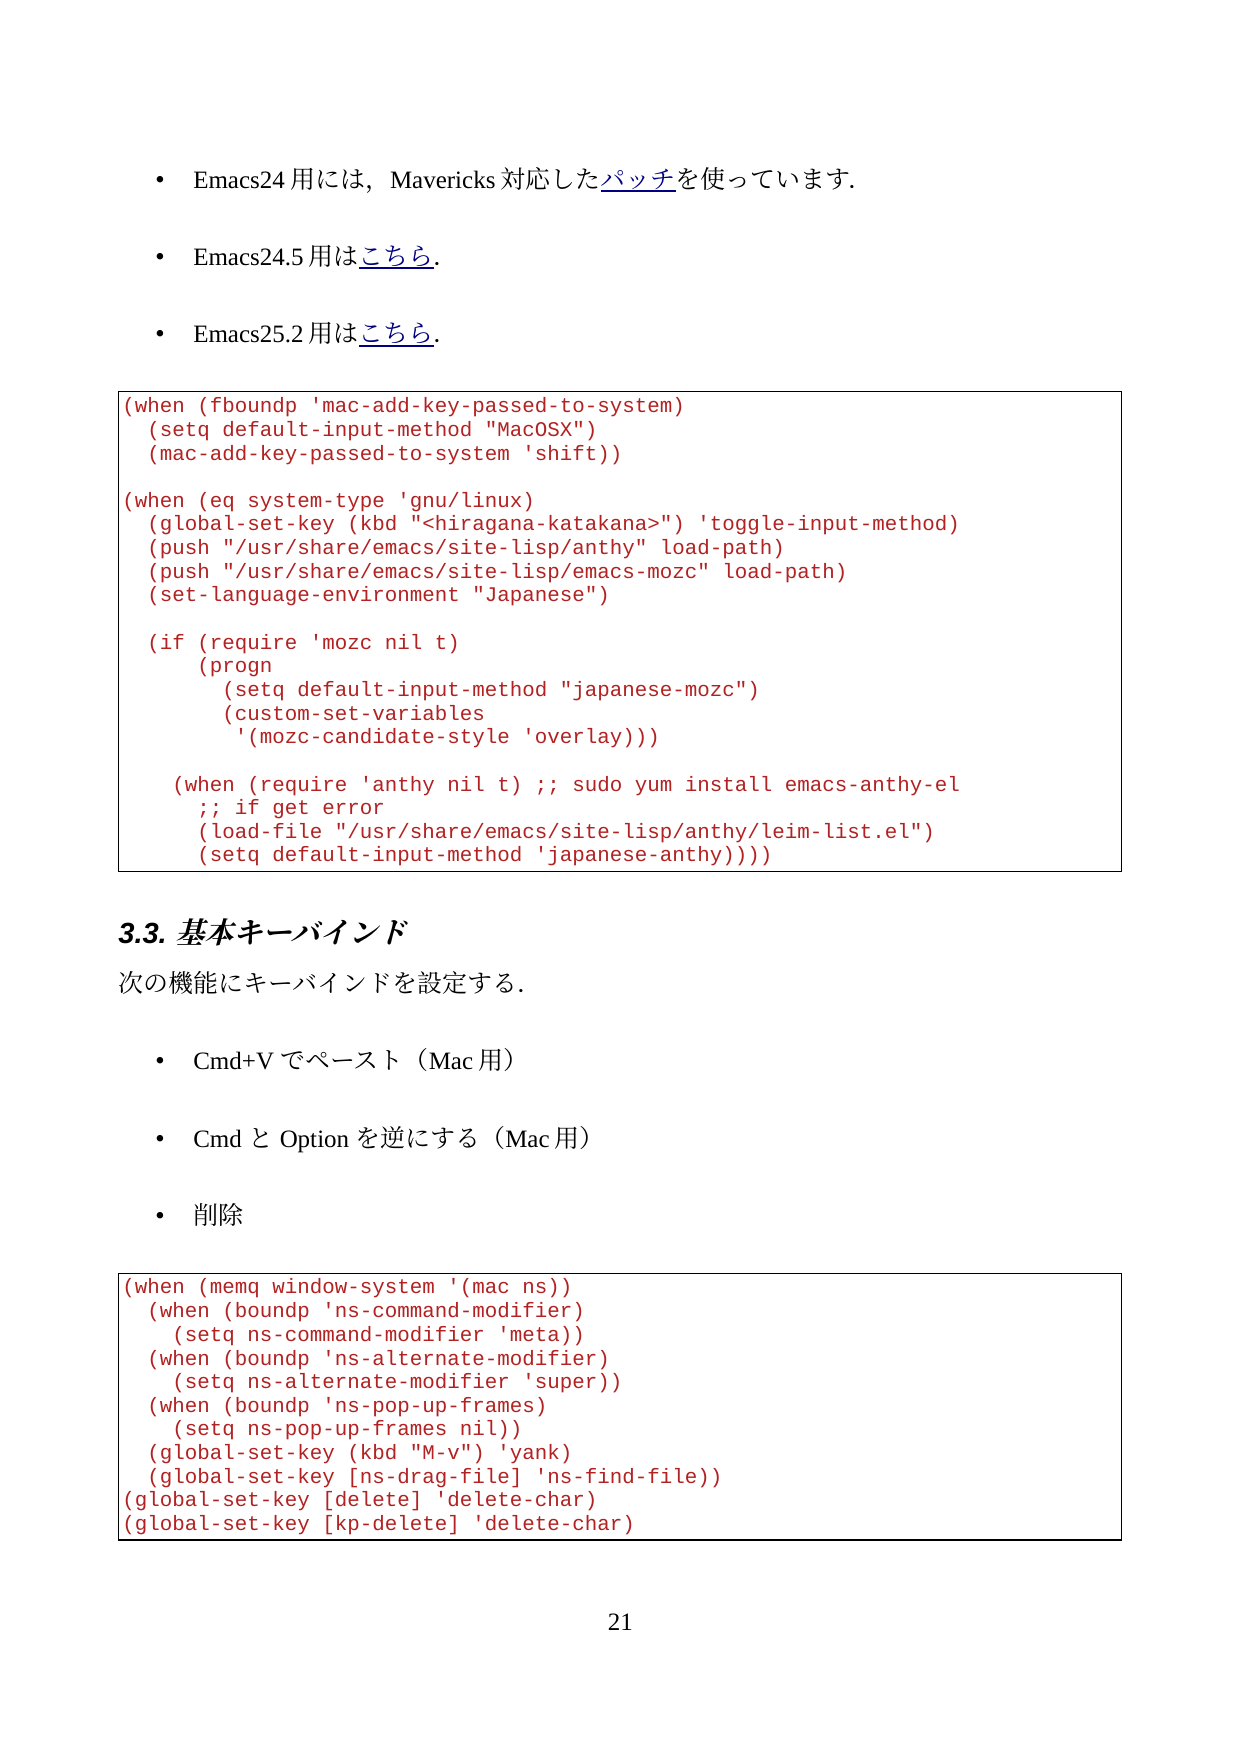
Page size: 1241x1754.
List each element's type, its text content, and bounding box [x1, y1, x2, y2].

list Emacs24用には，Mavericks対応したパッチを使っています． [156, 159, 1122, 224]
text (when (require 'anthy nil t) ;; sudo yum install emacs-anthy-el [119, 769, 1121, 793]
text (when (eq system-type 'gnu/linux) [119, 486, 1121, 509]
text (push "/usr/share/emacs/site-lisp/emacs-mozc" load-path) [119, 557, 1121, 580]
text (push "/usr/share/emacs/site-lisp/anthy" load-path) [119, 533, 1121, 557]
text (global-set-key (kbd "M-v") 'yank) [119, 1438, 1121, 1462]
text (when (boundp 'ns-command-modifier) [119, 1296, 1121, 1320]
text (global-set-key [ns-drag-file] 'ns-find-file)) [119, 1462, 1121, 1485]
list Emacs24.5用はこちら． [156, 237, 1122, 301]
text (when (boundp 'ns-pop-up-frames) [119, 1391, 1121, 1414]
text 次の機能にキーバインドを設定する． [118, 964, 1122, 1028]
list Cmd+V でペースト（Mac用） [156, 1041, 1122, 1106]
text (if (require 'mozc nil t) [119, 628, 1121, 651]
text (setq default-input-method 'japanese-anthy)))) [119, 841, 1121, 871]
text (mac-add-key-passed-to-system 'shift)) [119, 438, 1121, 462]
text (custom-set-variables [119, 699, 1121, 722]
text (global-set-key (kbd "<hiragana-katakana>") 'toggle-input-method) [119, 509, 1121, 533]
text ;; if get error [119, 793, 1121, 817]
subtitle 基本キーバインド [118, 909, 1122, 951]
list Cmd と Option を逆にする（Mac用） [156, 1118, 1122, 1183]
text (global-set-key [delete] 'delete-char) [119, 1485, 1121, 1509]
text (progn [119, 651, 1121, 675]
text (setq default-input-method "MacOSX") [119, 415, 1121, 438]
text (setq ns-command-modifier 'meta)) [119, 1320, 1121, 1343]
text (setq default-input-method "japanese-mozc") [119, 675, 1121, 699]
text (when (boundp 'ns-alternate-modifier) [119, 1343, 1121, 1367]
text (when (fboundp 'mac-add-key-passed-to-system) [119, 392, 1121, 415]
list 削除 [156, 1195, 1122, 1260]
text [118, 118, 1122, 147]
text (set-language-environment "Japanese") [119, 580, 1121, 604]
text (global-set-key [kp-delete] 'delete-char) [119, 1509, 1121, 1539]
text (setq ns-alternate-modifier 'super)) [119, 1367, 1121, 1391]
text (load-file "/usr/share/emacs/site-lisp/anthy/leim-list.el") [119, 817, 1121, 841]
text (setq ns-pop-up-frames nil)) [119, 1414, 1121, 1438]
list Emacs25.2用はこちら． [156, 314, 1122, 379]
text (when (memq window-system '(mac ns)) [119, 1274, 1121, 1296]
text '(mozc-candidate-style 'overlay))) [119, 722, 1121, 746]
